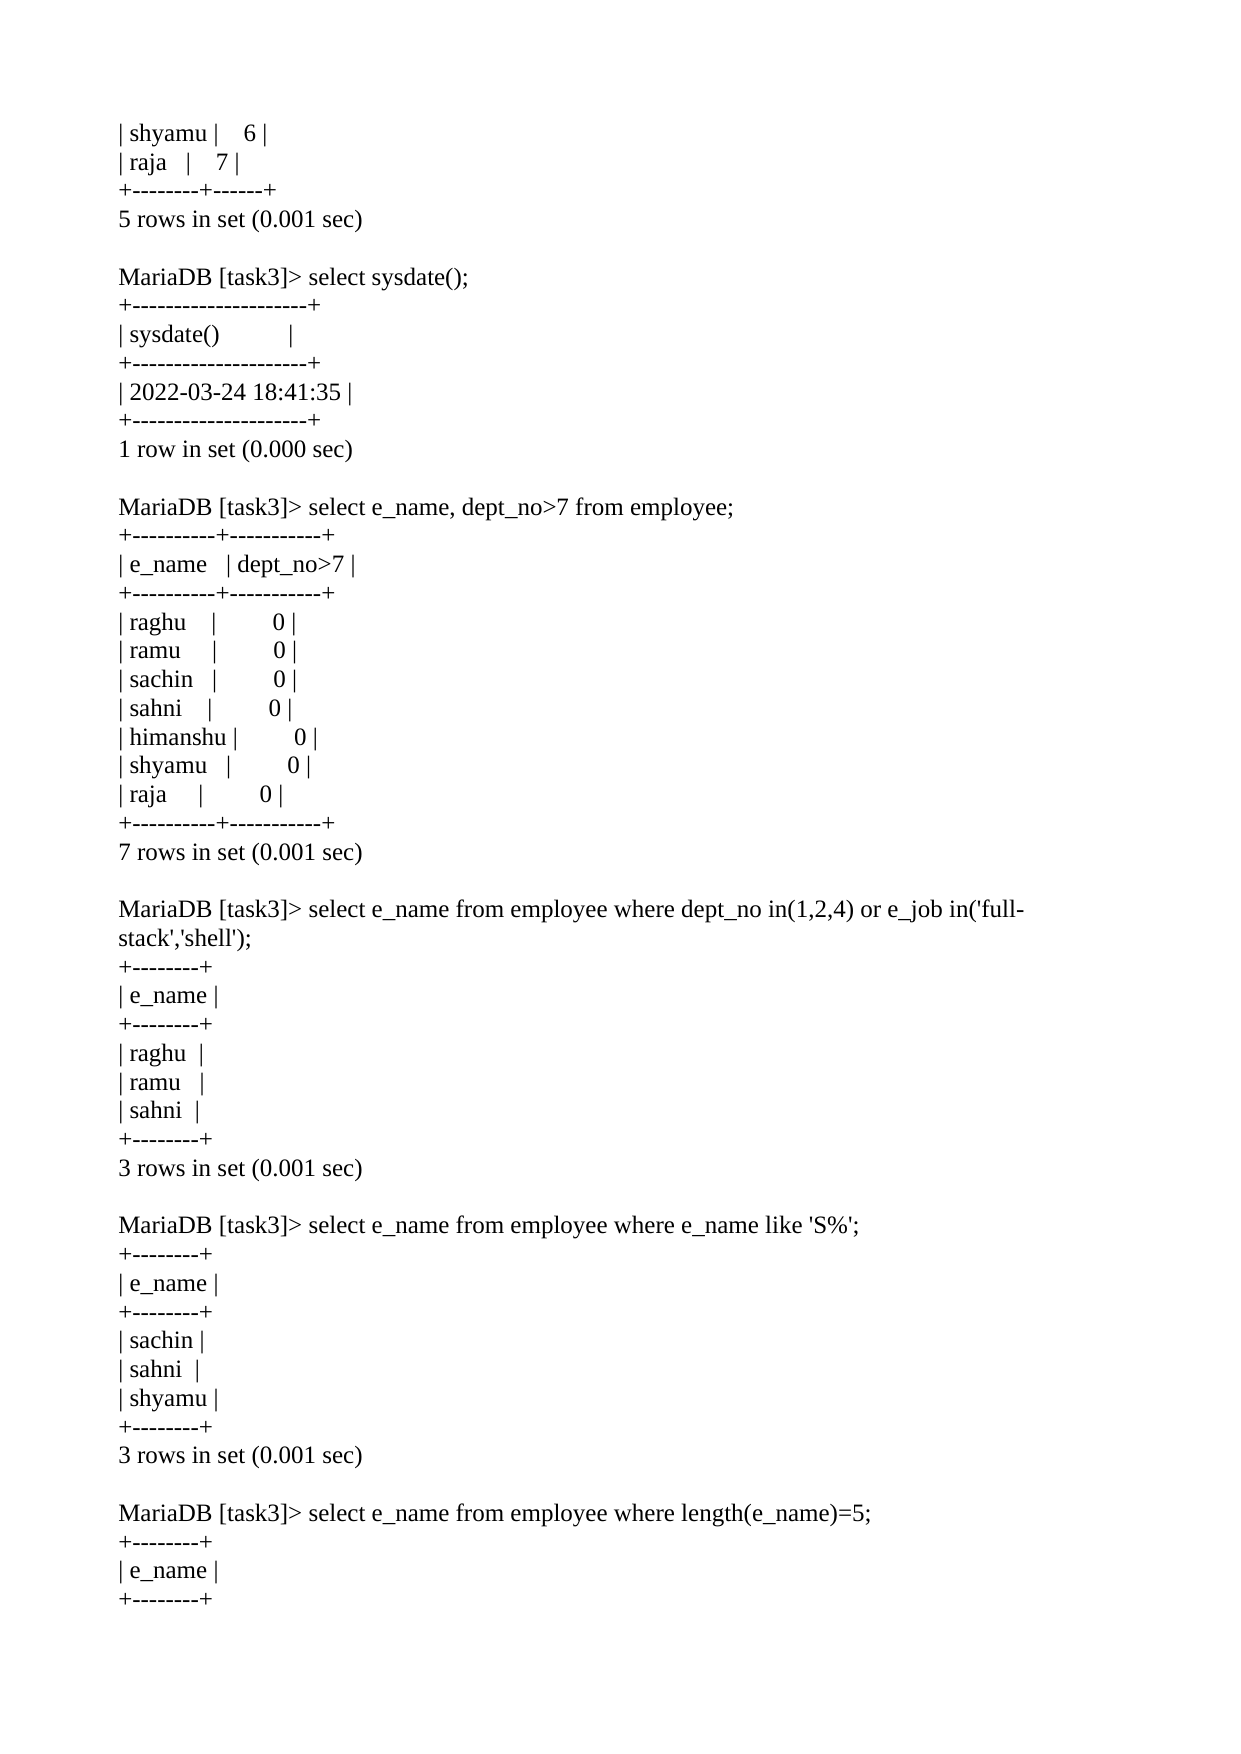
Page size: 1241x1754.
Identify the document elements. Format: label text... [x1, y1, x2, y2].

text | sysdate() | [118, 319, 1122, 348]
text +----------+-----------+ [118, 521, 1122, 549]
text | shyamu | [118, 1383, 1122, 1412]
text +--------+ [118, 1527, 1122, 1556]
text | raghu | 0 | [118, 607, 1122, 636]
text +--------+ [118, 1584, 1122, 1613]
text | e_name | dept_no>7 | [118, 549, 1122, 578]
text +---------------------+ [118, 406, 1122, 434]
text +--------+ [118, 1239, 1122, 1268]
text | ramu | [118, 1067, 1122, 1096]
text | sahni | [118, 1354, 1122, 1383]
text MariaDB [task3]> select e_name from employee where length(e_name)=5; [118, 1498, 1122, 1527]
text | sachin | [118, 1326, 1122, 1354]
text | himanshu | 0 | [118, 722, 1122, 751]
text | ramu | 0 | [118, 636, 1122, 664]
text +--------+------+ [118, 176, 1122, 204]
text | sahni | 0 | [118, 693, 1122, 722]
text | e_name | [118, 1556, 1122, 1584]
text +--------+ [118, 952, 1122, 981]
text 3 rows in set (0.001 sec) [118, 1153, 1122, 1182]
text | sachin | 0 | [118, 664, 1122, 693]
text +---------------------+ [118, 291, 1122, 319]
text MariaDB [task3]> select e_name from employee where e_name like 'S%'; [118, 1211, 1122, 1239]
text MariaDB [task3]> select e_name from employee where dept_no in(1,2,4) or e_job in('full-stack','shell'); [118, 894, 1122, 952]
text +----------+-----------+ [118, 808, 1122, 837]
text +--------+ [118, 1124, 1122, 1153]
text | 2022-03-24 18:41:35 | [118, 377, 1122, 406]
text | raja | 0 | [118, 779, 1122, 808]
text +--------+ [118, 1009, 1122, 1038]
text +---------------------+ [118, 348, 1122, 377]
text | e_name | [118, 1268, 1122, 1297]
text 1 row in set (0.000 sec) [118, 434, 1122, 463]
text 7 rows in set (0.001 sec) [118, 837, 1122, 866]
text +--------+ [118, 1412, 1122, 1441]
text +--------+ [118, 1297, 1122, 1326]
text | raghu | [118, 1038, 1122, 1067]
text | e_name | [118, 981, 1122, 1009]
text MariaDB [task3]> select e_name, dept_no>7 from employee; [118, 492, 1122, 521]
text MariaDB [task3]> select sysdate(); [118, 262, 1122, 291]
text | shyamu | 0 | [118, 751, 1122, 779]
text | shyamu | 6 | [118, 118, 1122, 147]
text +----------+-----------+ [118, 578, 1122, 607]
text 3 rows in set (0.001 sec) [118, 1441, 1122, 1469]
text | raja | 7 | [118, 147, 1122, 176]
text 5 rows in set (0.001 sec) [118, 204, 1122, 233]
text | sahni | [118, 1096, 1122, 1124]
